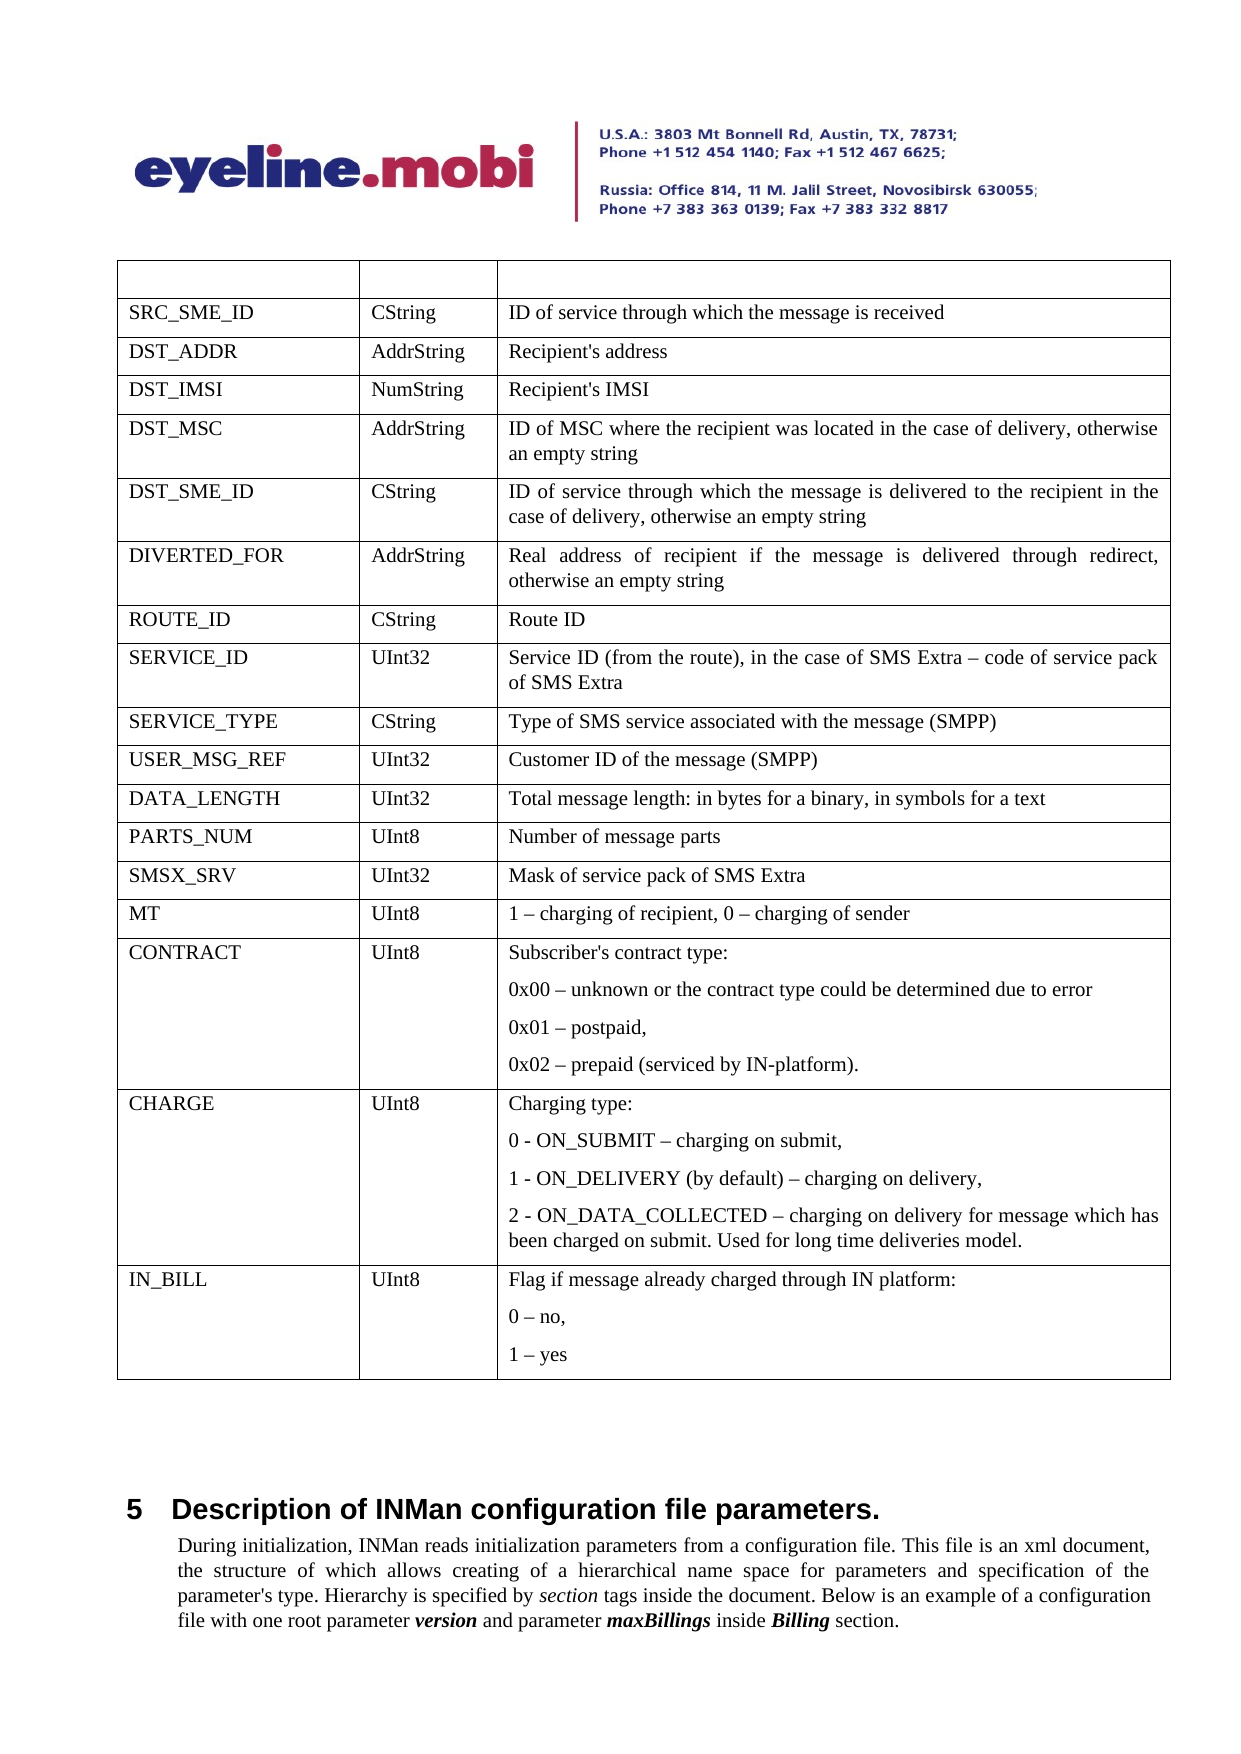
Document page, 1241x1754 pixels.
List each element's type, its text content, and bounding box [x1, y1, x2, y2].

table_cell IN_BILL [118, 1266, 359, 1378]
table_cell Customer ID of the message (SMPP) [498, 746, 1170, 784]
table_cell DST_ADDR [118, 338, 359, 375]
table_cell SERVICE_TYPE [118, 708, 359, 745]
table_cell UInt32 [360, 785, 497, 822]
table_cell MT [118, 900, 359, 938]
table_cell Real address of recipient if the message is delivered through redirect, otherwise an empty string [498, 542, 1170, 604]
table_cell Mask of service pack of SMS Extra [498, 862, 1170, 899]
table_cell [360, 261, 497, 298]
table_cell UInt32 [360, 862, 497, 899]
table_cell Flag if message already charged through IN platform: 0 – no, 1 – yes [498, 1266, 1170, 1378]
table_cell SMSX_SRV [118, 862, 359, 899]
table_cell NumString [360, 376, 497, 414]
table_cell DST_IMSI [118, 376, 359, 414]
table_cell AddrString [360, 415, 497, 477]
table_cell CONTRACT [118, 939, 359, 1089]
table_cell CString [360, 299, 497, 337]
table_cell UInt32 [360, 644, 497, 707]
table_cell [118, 261, 359, 298]
table_cell PARTS_NUM [118, 823, 359, 861]
table_cell Charging type: 0 - ON_SUBMIT – charging on submit, 1 - ON_DELIVERY (by default) – charging on delivery, 2 - ON_DATA_COLLECTED – charging on delivery for message which has been charged on submit. Used for long time deliveries model. [498, 1090, 1170, 1265]
table_cell 1 – charging of recipient, 0 – charging of sender [498, 900, 1170, 938]
table_cell Service ID (from the route), in the case of SMS Extra – code of service pack of SMS Extra [498, 644, 1170, 707]
table_cell Total message length: in bytes for a binary, in symbols for a text [498, 785, 1170, 822]
table_cell UInt8 [360, 900, 497, 938]
table_cell CString [360, 479, 497, 541]
table_cell UInt8 [360, 823, 497, 861]
table_cell CString [360, 606, 497, 643]
subtitle Description of INMan configuration file parameters. [118, 1492, 1151, 1526]
table_cell AddrString [360, 338, 497, 375]
table_cell Type of SMS service associated with the message (SMPP) [498, 708, 1170, 745]
table_cell Subscriber's contract type: 0x00 – unknown or the contract type could be determined due to error 0x01 – postpaid, 0x02 – prepaid (serviced by IN-platform). [498, 939, 1170, 1089]
table_cell Recipient's address [498, 338, 1170, 375]
table_cell Route ID [498, 606, 1170, 643]
table_cell UInt32 [360, 746, 497, 784]
table_cell Number of message parts [498, 823, 1170, 861]
table_cell UInt8 [360, 1266, 497, 1378]
table_cell ID of MSC where the recipient was located in the case of delivery, otherwise an empty string [498, 415, 1170, 477]
table_cell SRC_SME_ID [118, 299, 359, 337]
table_cell USER_MSG_REF [118, 746, 359, 784]
table_cell Recipient's IMSI [498, 376, 1170, 414]
table_cell CHARGE [118, 1090, 359, 1265]
table_cell UInt8 [360, 1090, 497, 1265]
table_cell ID of service through which the message is received [498, 299, 1170, 337]
table_cell ROUTE_ID [118, 606, 359, 643]
table_cell UInt8 [360, 939, 497, 1089]
table_cell DIVERTED_FOR [118, 542, 359, 604]
table_cell [498, 261, 1170, 298]
table_cell DST_SME_ID [118, 479, 359, 541]
table_cell ID of service through which the message is delivered to the recipient in the case of delivery, otherwise an empty string [498, 479, 1170, 541]
table_cell DST_MSC [118, 415, 359, 477]
table_cell DATA_LENGTH [118, 785, 359, 822]
picture [134, 121, 1037, 222]
table_cell SERVICE_ID [118, 644, 359, 707]
text During initialization, INMan reads initialization parameters from a configuration file. This file is an xml document, the structure of which allows creating of a hierarchical name space for parameters and specification of the parameter's type. Hierarchy is specified by section tags inside the document. Below is an example of a configuration file with one root parameter version and parameter maxBillings inside Billing section. [177, 1532, 1151, 1632]
table_cell AddrString [360, 542, 497, 604]
table_cell CString [360, 708, 497, 745]
